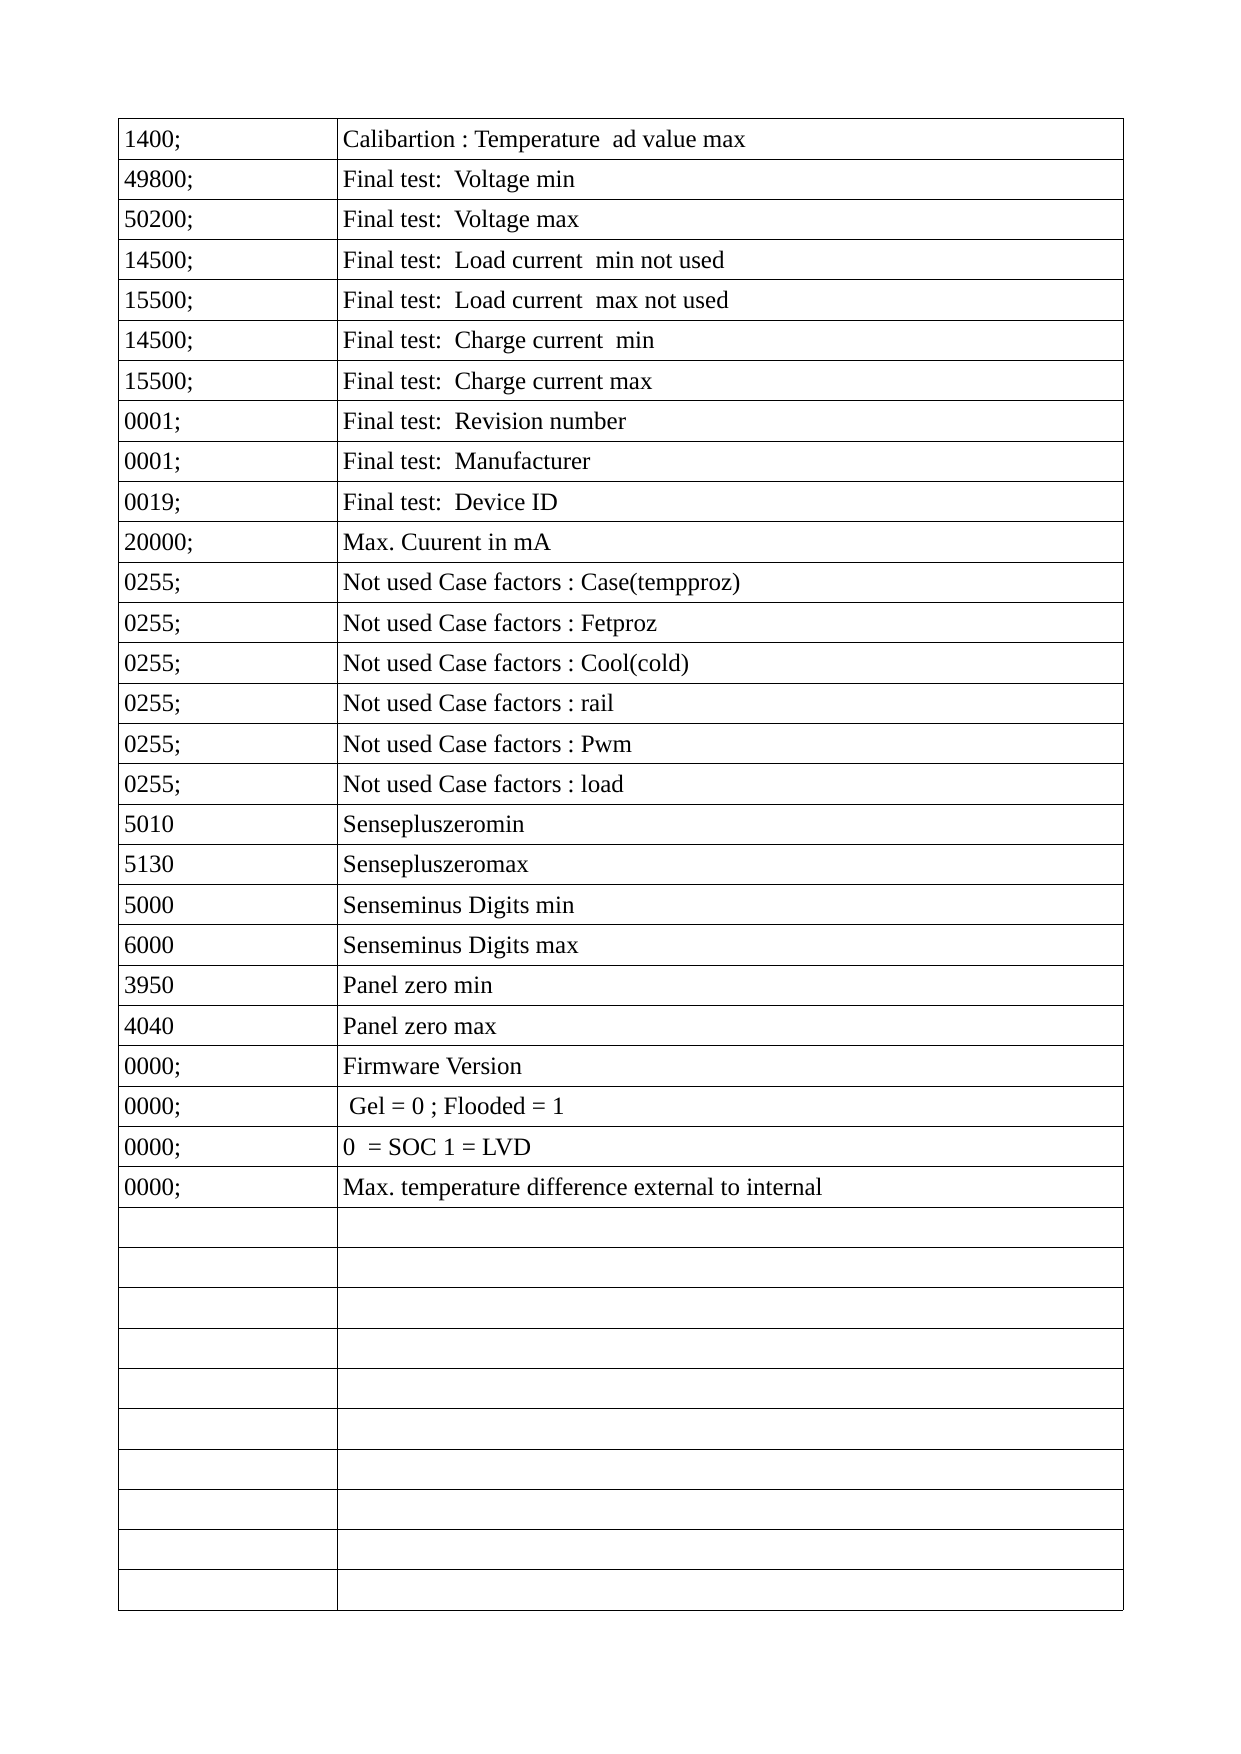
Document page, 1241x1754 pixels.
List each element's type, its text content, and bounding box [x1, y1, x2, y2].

table_cell Final test: Voltage max [338, 200, 1123, 239]
table_cell 0001; [119, 401, 337, 441]
table_cell 0255; [119, 684, 337, 723]
table_cell 15500; [119, 361, 337, 400]
table_cell 0255; [119, 563, 337, 602]
table_cell 50200; [119, 200, 337, 239]
table_cell 15500; [119, 280, 337, 320]
table_cell 0000; [119, 1087, 337, 1126]
table_cell [119, 1570, 337, 1610]
table_cell [338, 1409, 1123, 1448]
table_cell Final test: Load current max not used [338, 280, 1123, 320]
table_cell Final test: Load current min not used [338, 240, 1123, 279]
table_cell 3950 [119, 966, 337, 1005]
table_cell [119, 1329, 337, 1368]
table_cell 0255; [119, 764, 337, 803]
table_cell 5000 [119, 885, 337, 924]
table_cell [338, 1450, 1123, 1489]
table_cell 6000 [119, 925, 337, 965]
table_cell Senseminus Digits max [338, 925, 1123, 965]
table_cell Sensepluszeromax [338, 845, 1123, 884]
table_cell 0000; [119, 1127, 337, 1166]
table_cell [338, 1208, 1123, 1247]
table_cell Not used Case factors : Cool(cold) [338, 643, 1123, 682]
table_cell Not used Case factors : Fetproz [338, 603, 1123, 642]
table_cell Not used Case factors : load [338, 764, 1123, 803]
table_cell [338, 1369, 1123, 1408]
table_cell Final test: Revision number [338, 401, 1123, 441]
table_cell [119, 1490, 337, 1529]
table_cell 0255; [119, 603, 337, 642]
table_cell 0255; [119, 643, 337, 682]
table_cell 49800; [119, 160, 337, 199]
table_cell Not used Case factors : Case(tempproz) [338, 563, 1123, 602]
table_cell 5130 [119, 845, 337, 884]
table_cell [338, 1288, 1123, 1327]
table_cell 0 = SOC 1 = LVD [338, 1127, 1123, 1166]
table_cell Senseminus Digits min [338, 885, 1123, 924]
table_cell [119, 1208, 337, 1247]
table_cell Max. Cuurent in mA [338, 522, 1123, 562]
table_cell 1400; [119, 119, 337, 158]
table_cell Final test: Voltage min [338, 160, 1123, 199]
table_cell [119, 1530, 337, 1569]
table_cell Panel zero max [338, 1006, 1123, 1045]
table_cell [338, 1490, 1123, 1529]
table_cell [338, 1530, 1123, 1569]
table_cell Firmware Version [338, 1046, 1123, 1086]
table_cell [119, 1369, 337, 1408]
table_cell Calibartion : Temperature ad value max [338, 119, 1123, 158]
table_cell [119, 1288, 337, 1327]
table_cell Final test: Device ID [338, 482, 1123, 521]
table_cell 5010 [119, 805, 337, 844]
table_cell Not used Case factors : Pwm [338, 724, 1123, 763]
table_cell 0001; [119, 442, 337, 481]
table_cell [119, 1409, 337, 1448]
table_cell 0000; [119, 1046, 337, 1086]
table_cell 0000; [119, 1167, 337, 1207]
table_cell [119, 1450, 337, 1489]
table_cell [119, 1248, 337, 1287]
table_cell 14500; [119, 321, 337, 360]
table_cell [338, 1329, 1123, 1368]
table_cell Final test: Manufacturer [338, 442, 1123, 481]
table_cell 14500; [119, 240, 337, 279]
table_cell 20000; [119, 522, 337, 562]
table_cell Not used Case factors : rail [338, 684, 1123, 723]
table_cell Sensepluszeromin [338, 805, 1123, 844]
table_cell Max. temperature difference external to internal [338, 1167, 1123, 1207]
table_cell 0019; [119, 482, 337, 521]
table_cell Gel = 0 ; Flooded = 1 [338, 1087, 1123, 1126]
table_cell [338, 1570, 1123, 1610]
table_cell 0255; [119, 724, 337, 763]
table_cell 4040 [119, 1006, 337, 1045]
table_cell Panel zero min [338, 966, 1123, 1005]
table_cell [338, 1248, 1123, 1287]
table_cell Final test: Charge current max [338, 361, 1123, 400]
table_cell Final test: Charge current min [338, 321, 1123, 360]
